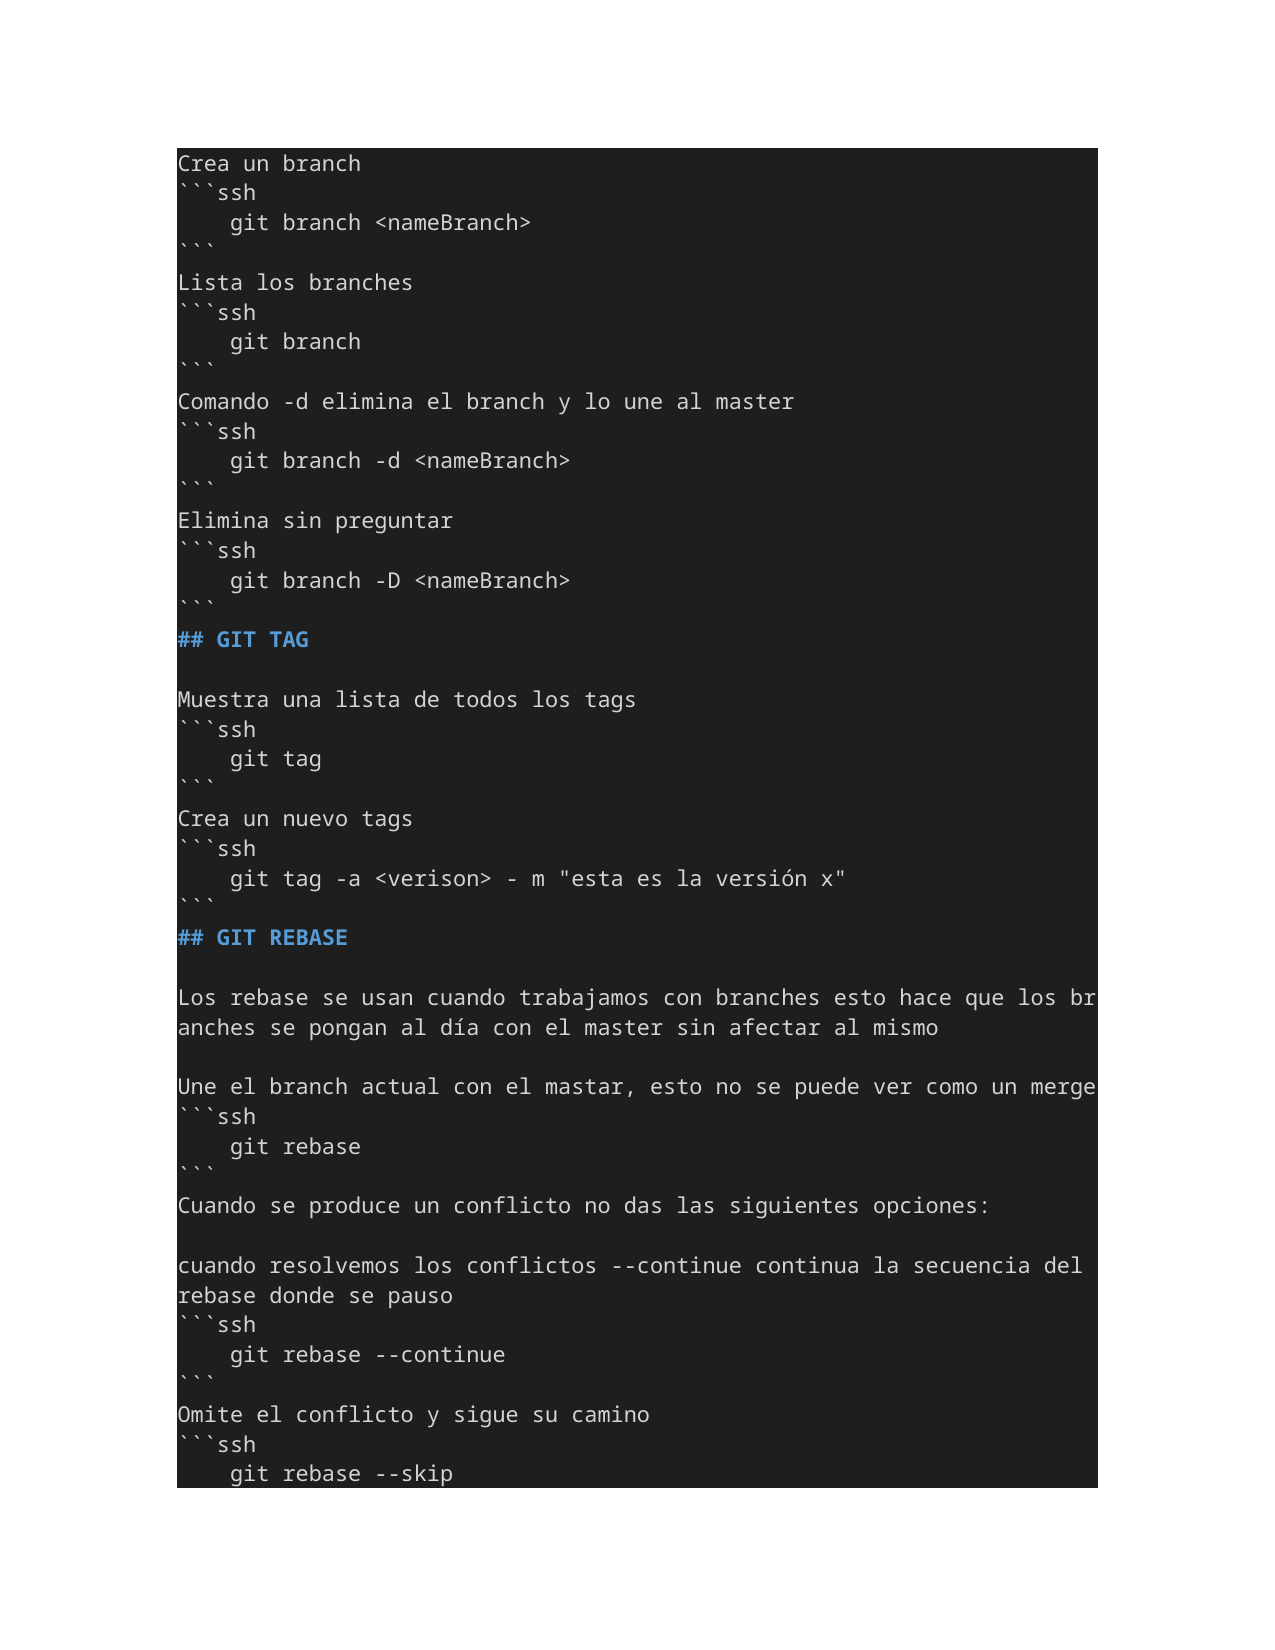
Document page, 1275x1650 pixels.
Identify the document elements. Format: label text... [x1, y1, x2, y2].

text ``` [177, 356, 1098, 386]
text ``` [177, 237, 1098, 267]
text Cuando se produce un conflicto no das las siguientes opciones: [177, 1190, 1098, 1220]
text Comando -d elimina el branch y lo une al master [177, 386, 1098, 416]
text Los rebase se usan cuando trabajamos con branches esto hace que los branches se pongan al día con el master sin afectar al mismo [177, 982, 1098, 1041]
text Lista los branches [177, 267, 1098, 297]
text git branch -D <nameBranch> [177, 565, 1098, 594]
text Crea un branch [177, 148, 1098, 177]
text git branch -d <nameBranch> [177, 446, 1098, 475]
text Omite el conflicto y sigue su camino [177, 1399, 1098, 1429]
text git tag [177, 743, 1098, 773]
text Crea un nuevo tags [177, 803, 1098, 833]
text ``` [177, 892, 1098, 922]
text ```ssh [177, 1309, 1098, 1339]
text Elimina sin preguntar [177, 505, 1098, 535]
text Une el branch actual con el mastar, esto no se puede ver como un merge [177, 1071, 1098, 1101]
text ```ssh [177, 833, 1098, 863]
text git rebase --continue [177, 1339, 1098, 1369]
text ```ssh [177, 1429, 1098, 1458]
text ``` [177, 1369, 1098, 1399]
text ## GIT REBASE [177, 922, 1098, 952]
text ```ssh [177, 416, 1098, 446]
text ```ssh [177, 1101, 1098, 1131]
text git rebase [177, 1131, 1098, 1161]
text Muestra una lista de todos los tags [177, 684, 1098, 714]
text git tag -a <verison> - m "esta es la versión x" [177, 863, 1098, 892]
text ```ssh [177, 177, 1098, 207]
text git rebase --skip [177, 1458, 1098, 1488]
text ```ssh [177, 297, 1098, 326]
text ``` [177, 773, 1098, 803]
text ```ssh [177, 714, 1098, 743]
text cuando resolvemos los conflictos --continue continua la secuencia del rebase donde se pauso [177, 1250, 1098, 1309]
text ``` [177, 594, 1098, 624]
text git branch <nameBranch> [177, 207, 1098, 237]
text ## GIT TAG [177, 624, 1098, 654]
text ``` [177, 1161, 1098, 1190]
text ```ssh [177, 535, 1098, 565]
text git branch [177, 326, 1098, 356]
text ``` [177, 475, 1098, 505]
